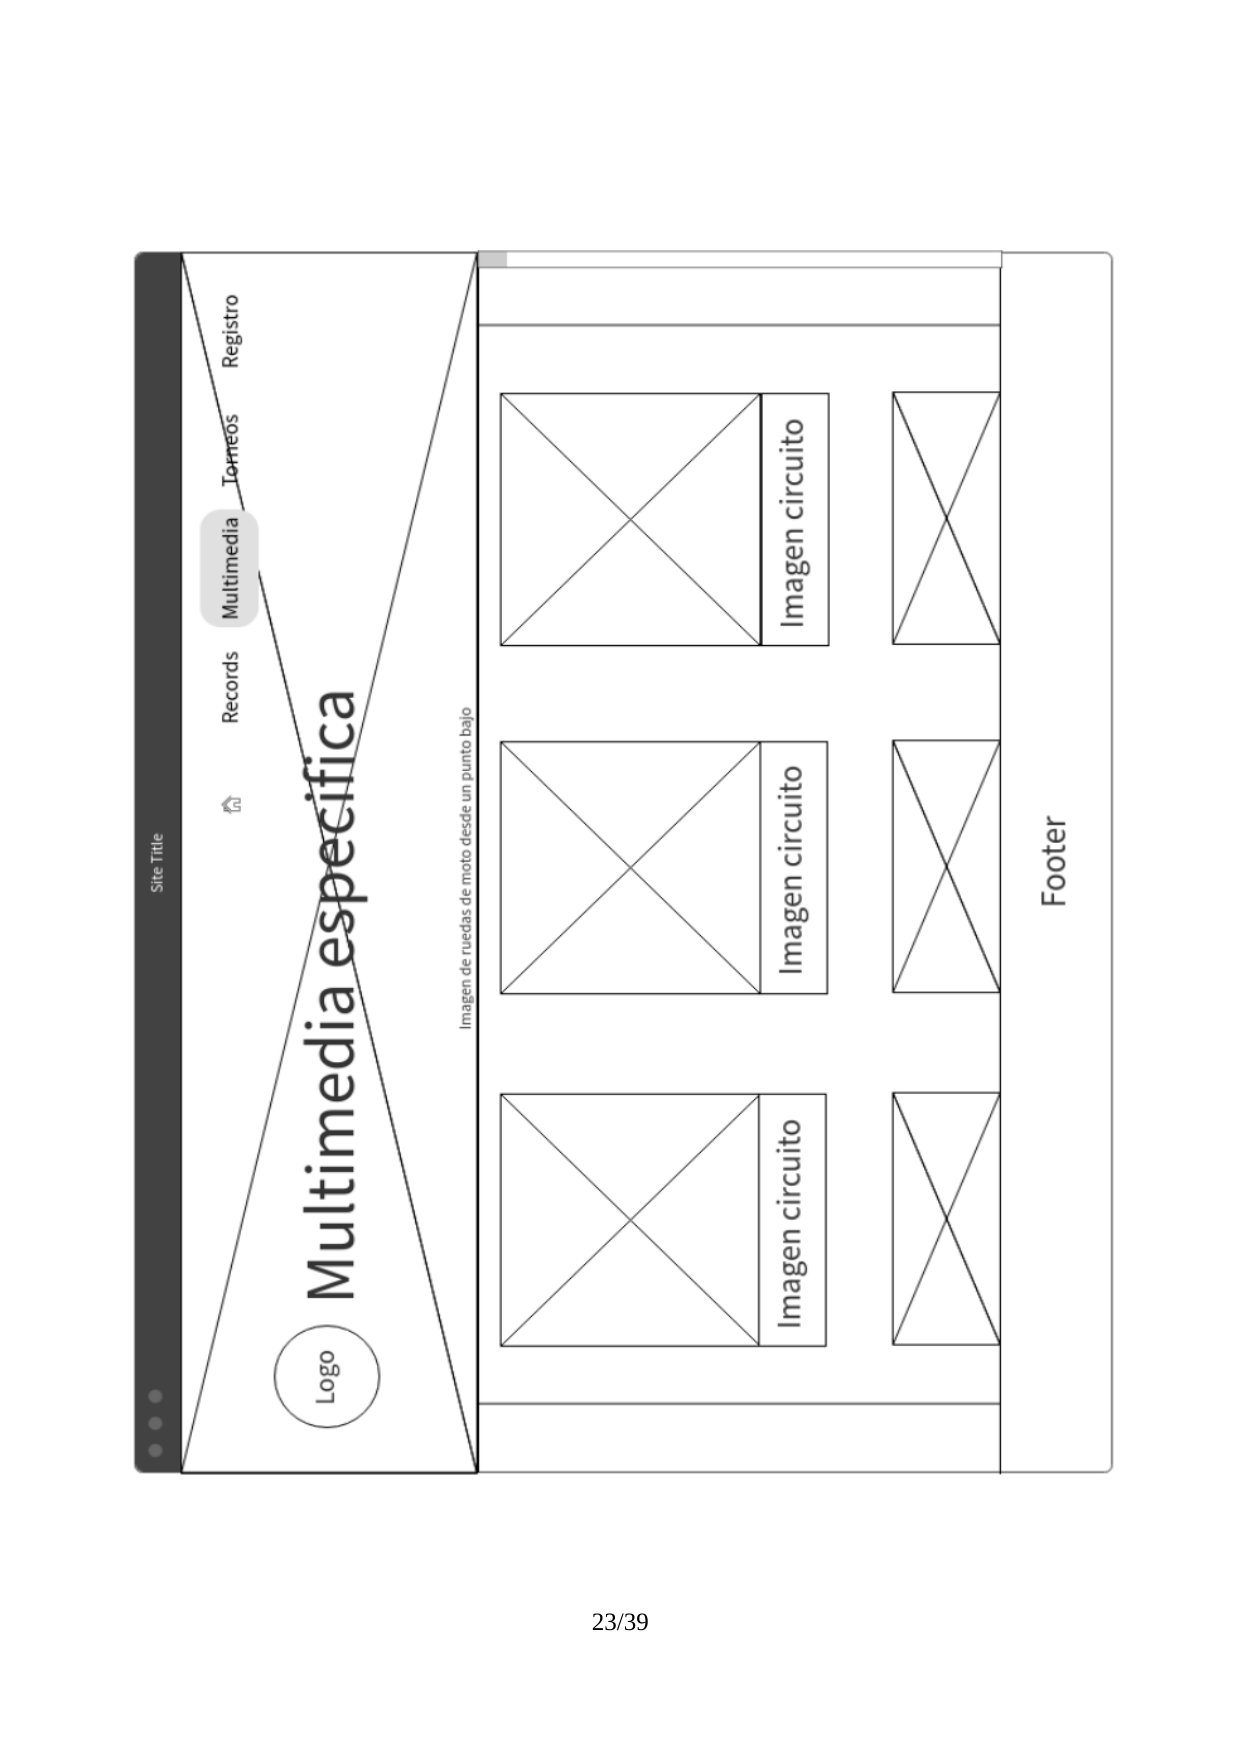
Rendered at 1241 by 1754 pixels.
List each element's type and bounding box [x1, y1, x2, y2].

picture [122, 242, 1120, 1483]
